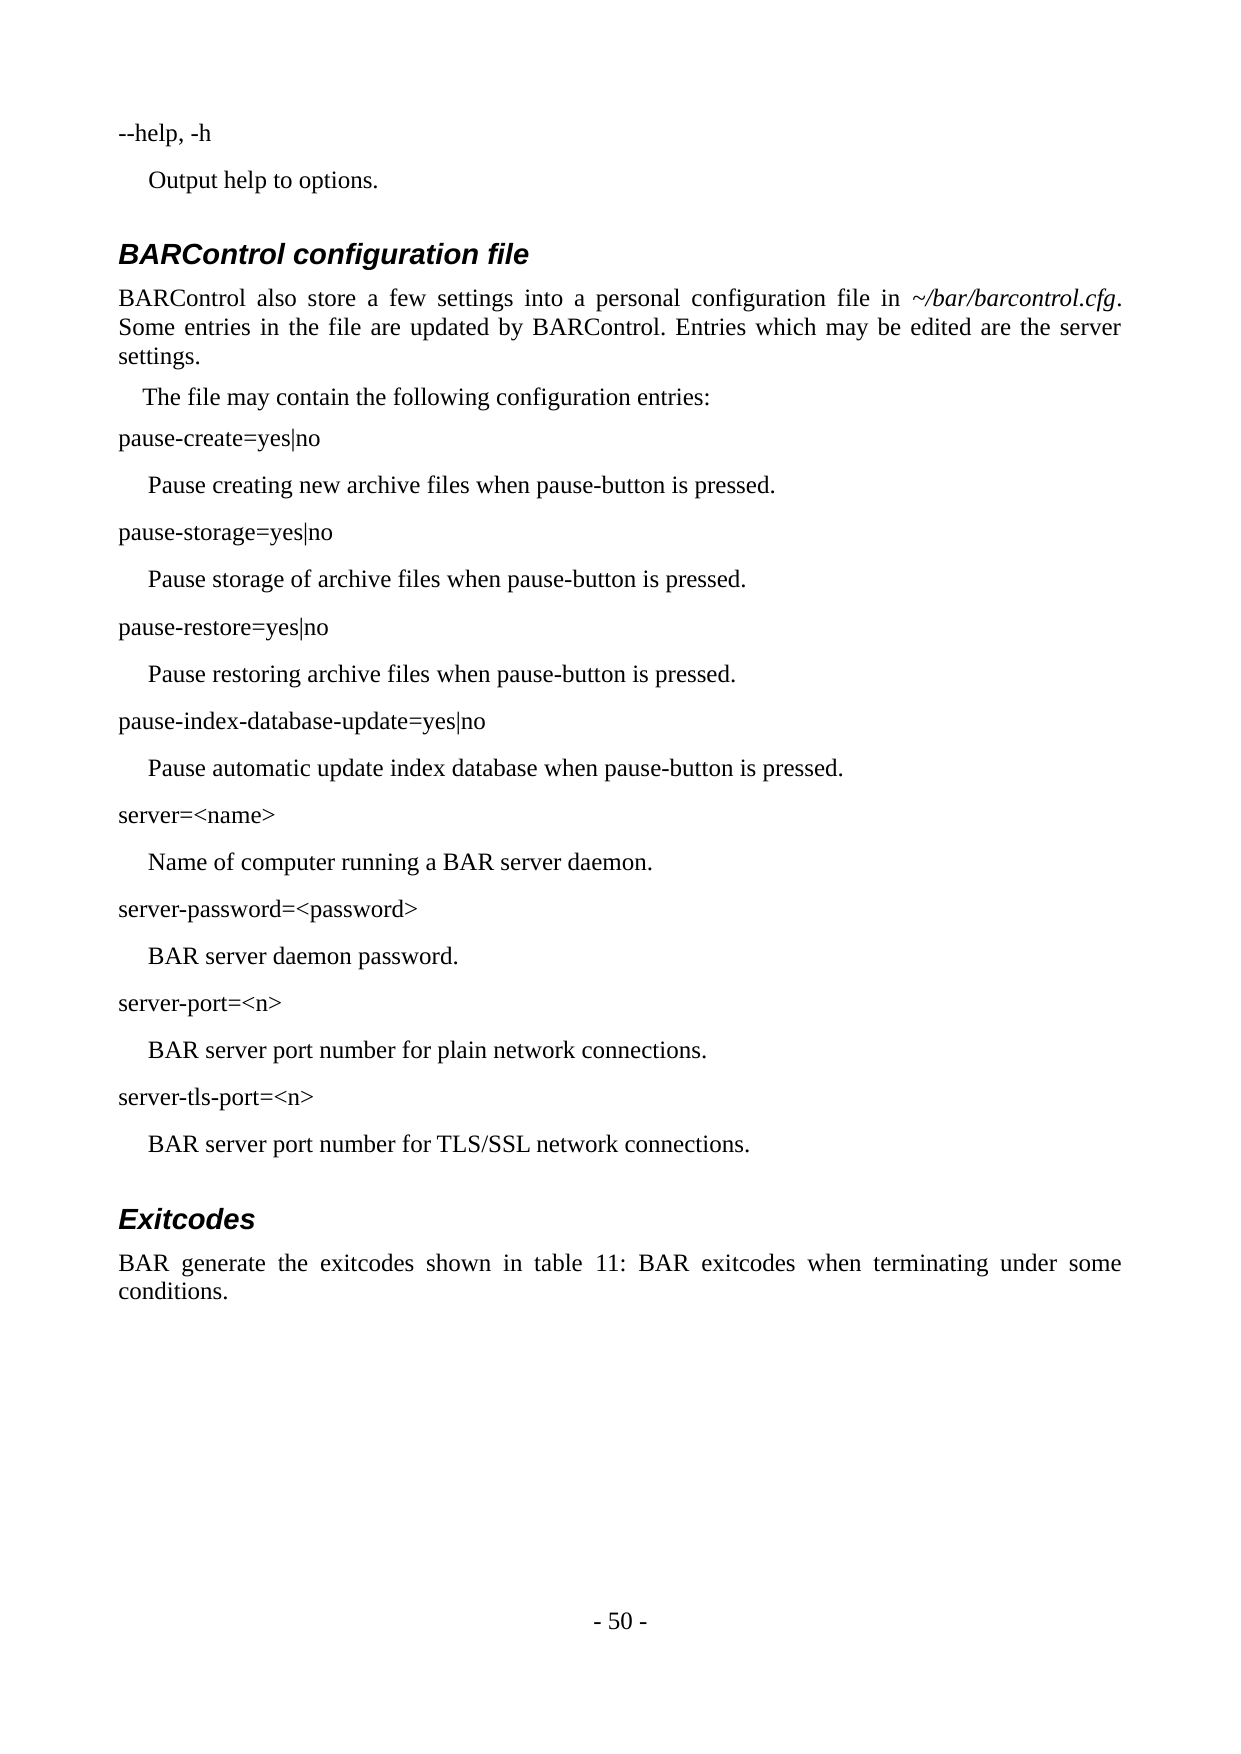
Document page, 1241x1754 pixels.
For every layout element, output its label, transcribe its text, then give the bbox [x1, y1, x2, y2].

text Pause restoring archive files when pause-button is pressed. [148, 659, 1122, 687]
text BAR generate the exitcodes shown in table 11: BAR exitcodes when terminating under some conditions. [118, 1248, 1122, 1305]
subtitle BARControl configuration file [118, 237, 1122, 271]
text BAR server port number for TLS/SSL network connections. [148, 1129, 1122, 1158]
title pause-restore=yes|no [118, 612, 1122, 640]
text BAR server port number for plain network connections. [148, 1035, 1122, 1064]
text The file may contain the following configuration entries: [118, 382, 1122, 411]
text Pause automatic update index database when pause-button is pressed. [148, 753, 1122, 782]
title pause-index-database-update=yes|no [118, 706, 1122, 734]
title pause-create=yes|no [118, 423, 1122, 452]
text Pause storage of archive files when pause-button is pressed. [148, 564, 1122, 593]
text BAR server daemon password. [148, 941, 1122, 970]
text BARControl also store a few settings into a personal configuration file in ~/bar/barcontrol.cfg. Some entries in the file are updated by BARControl. Entries which may be edited are the server settings. [118, 283, 1122, 369]
title server=<name> [118, 800, 1122, 829]
title server-tls-port=<n> [118, 1082, 1122, 1111]
title pause-storage=yes|no [118, 517, 1122, 546]
subtitle Exitcodes [118, 1202, 1122, 1235]
text Name of computer running a BAR server daemon. [148, 847, 1122, 876]
text Output help to options. [148, 165, 1122, 194]
title server-port=<n> [118, 988, 1122, 1017]
text Pause creating new archive files when pause-button is pressed. [148, 470, 1122, 499]
title server-password=<password> [118, 894, 1122, 923]
title --help, -h [118, 118, 1122, 147]
